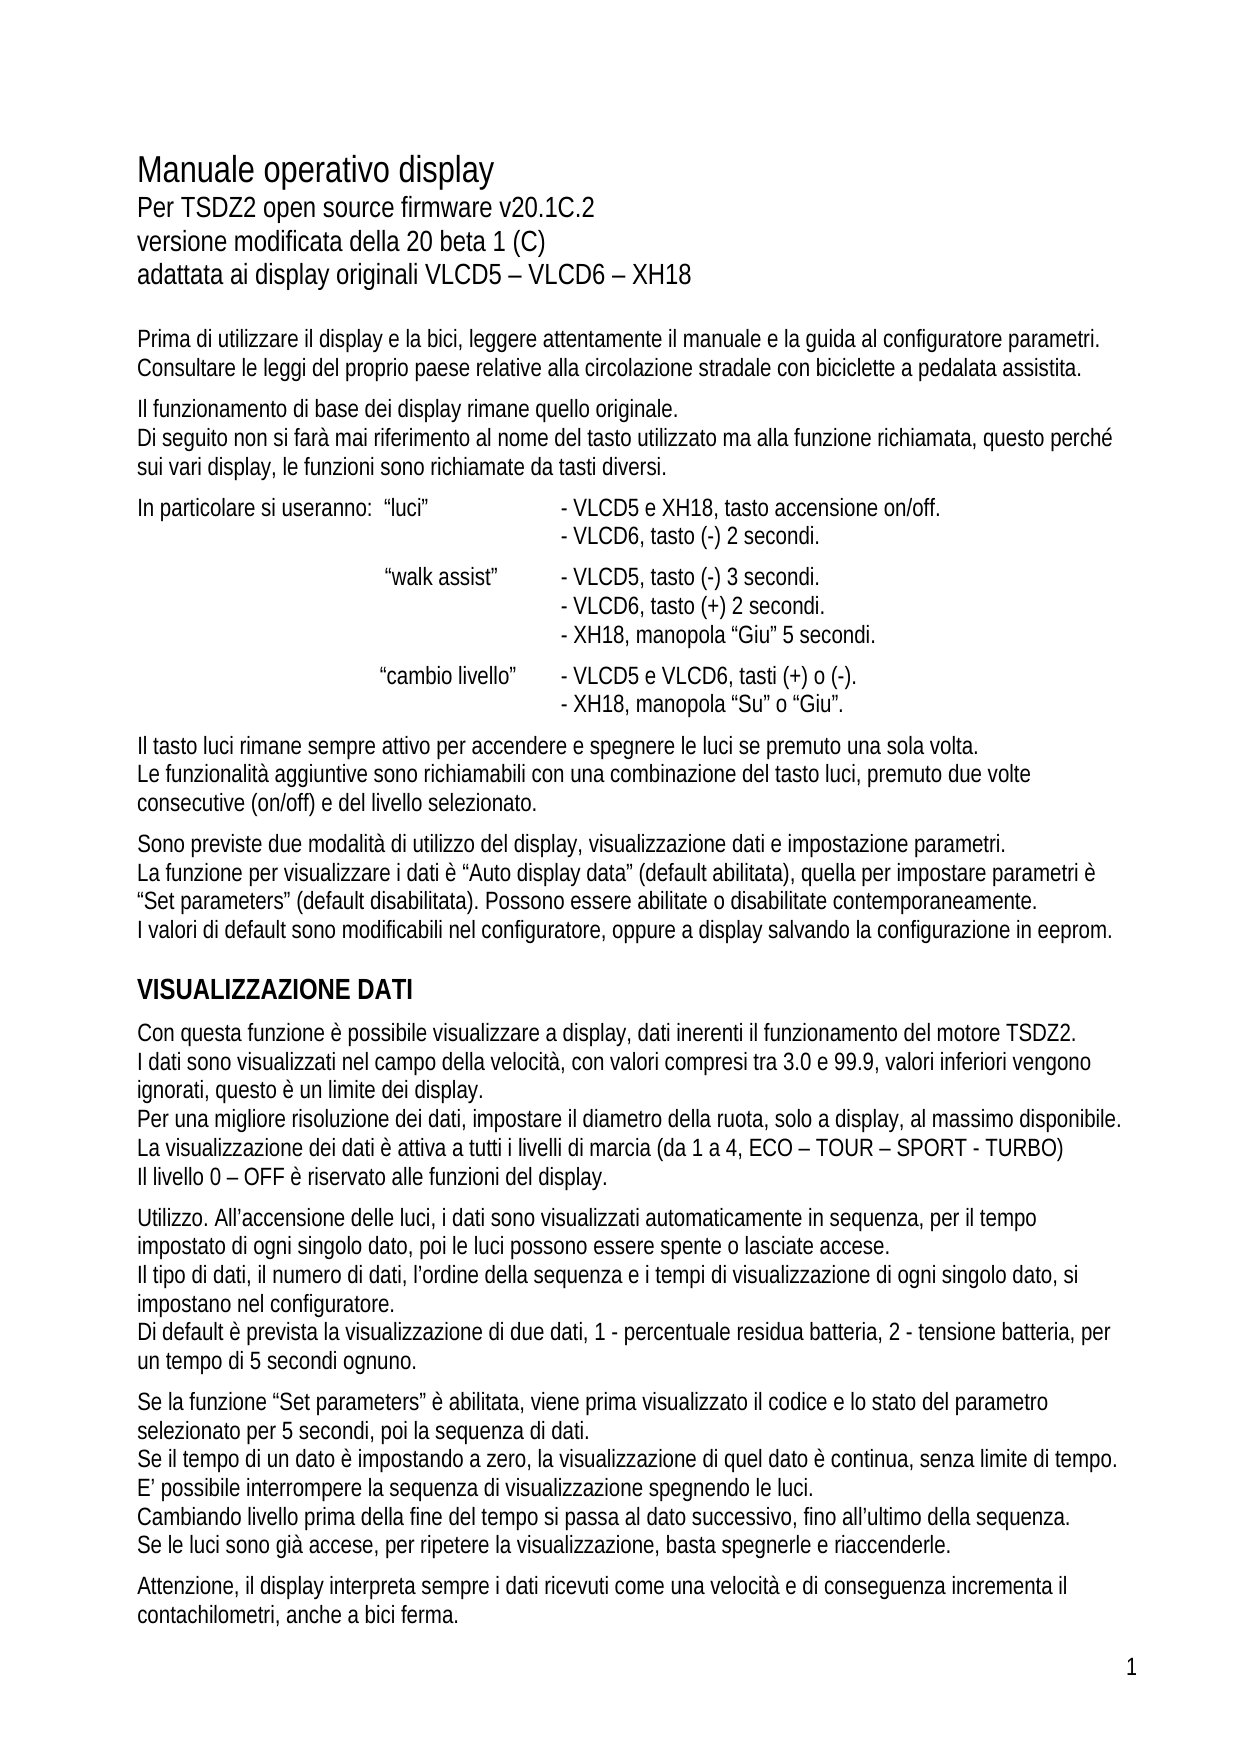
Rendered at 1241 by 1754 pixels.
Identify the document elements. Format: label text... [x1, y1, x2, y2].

text “walk assist” - VLCD5, tasto (-) 3 secondi. [137, 562, 1125, 591]
text Con questa funzione è possibile visualizzare a display, dati inerenti il funzionamento del motore TSDZ2. [137, 1018, 1125, 1047]
text Il livello 0 – OFF è riservato alle funzioni del display. [137, 1161, 1125, 1190]
text La visualizzazione dei dati è attiva a tutti i livelli di marcia (da 1 a 4, ECO – TOUR – SPORT - TURBO) [137, 1133, 1125, 1161]
text Sono previste due modalità di utilizzo del display, visualizzazione dati e impostazione parametri. [137, 829, 1125, 858]
text Attenzione, il display interpreta sempre i dati ricevuti come una velocità e di conseguenza incrementa il contachilometri, anche a bici ferma. [137, 1571, 1125, 1629]
text - VLCD6, tasto (-) 2 secondi. [137, 521, 1125, 550]
text - XH18, manopola “Giu” 5 secondi. [192, 620, 1125, 648]
text adattata ai display originali VLCD5 – VLCD6 – XH18 [137, 257, 1125, 291]
text Cambiando livello prima della fine del tempo si passa al dato successivo, fino all’ultimo della sequenza. [137, 1502, 1125, 1530]
text In particolare si useranno: “luci” - VLCD5 e XH18, tasto accensione on/off. [137, 493, 1125, 521]
text Il tasto luci rimane sempre attivo per accendere e spegnere le luci se premuto una sola volta. [137, 731, 1125, 759]
text Consultare le leggi del proprio paese relative alla circolazione stradale con biciclette a pedalata assistita. [137, 353, 1125, 382]
subtitle Manuale operativo display [137, 148, 1125, 191]
text Il tipo di dati, il numero di dati, l’ordine della sequenza e i tempi di visualizzazione di ogni singolo dato, si impostano nel configuratore. [137, 1260, 1125, 1317]
text - VLCD6, tasto (+) 2 secondi. [137, 591, 1125, 620]
text La funzione per visualizzare i dati è “Auto display data” (default abilitata), quella per impostare parametri è “Set parameters” (default disabilitata). Possono essere abilitate o disabilitate contemporaneamente. [137, 858, 1125, 915]
text Se il tempo di un dato è impostando a zero, la visualizzazione di quel dato è continua, senza limite di tempo. [137, 1444, 1125, 1473]
text versione modificata della 20 beta 1 (C) [137, 224, 1125, 257]
text Se la funzione “Set parameters” è abilitata, viene prima visualizzato il codice e lo stato del parametro selezionato per 5 secondi, poi la sequenza di dati. [137, 1387, 1125, 1444]
text Di default è prevista la visualizzazione di due dati, 1 - percentuale residua batteria, 2 - tensione batteria, per un tempo di 5 secondi ognuno. [137, 1317, 1125, 1374]
text “cambio livello” - VLCD5 e VLCD6, tasti (+) o (-). [339, 661, 1125, 689]
text Il funzionamento di base dei display rimane quello originale. [137, 394, 1125, 423]
text VISUALIZZAZIONE DATI [137, 972, 1125, 1006]
text Se le luci sono già accese, per ripetere la visualizzazione, basta spegnerle e riaccenderle. [137, 1530, 1125, 1559]
text Per TSDZ2 open source firmware v20.1C.2 [137, 191, 1125, 224]
text Per una migliore risoluzione dei dati, impostare il diametro della ruota, solo a display, al massimo disponibile. [137, 1104, 1125, 1133]
text Le funzionalità aggiuntive sono richiamabili con una combinazione del tasto luci, premuto due volte consecutive (on/off) e del livello selezionato. [137, 759, 1125, 817]
text - XH18, manopola “Su” o “Giu”. [192, 689, 1125, 718]
text E’ possibile interrompere la sequenza di visualizzazione spegnendo le luci. [137, 1473, 1125, 1502]
text Di seguito non si farà mai riferimento al nome del tasto utilizzato ma alla funzione richiamata, questo perché sui vari display, le funzioni sono richiamate da tasti diversi. [137, 423, 1125, 480]
text Utilizzo. All’accensione delle luci, i dati sono visualizzati automaticamente in sequenza, per il tempo impostato di ogni singolo dato, poi le luci possono essere spente o lasciate accese. [137, 1203, 1125, 1260]
text I dati sono visualizzati nel campo della velocità, con valori compresi tra 3.0 e 99.9, valori inferiori vengono ignorati, questo è un limite dei display. [137, 1047, 1125, 1104]
text I valori di default sono modificabili nel configuratore, oppure a display salvando la configurazione in eeprom. [137, 915, 1125, 944]
text Prima di utilizzare il display e la bici, leggere attentamente il manuale e la guida al configuratore parametri. [137, 324, 1125, 353]
